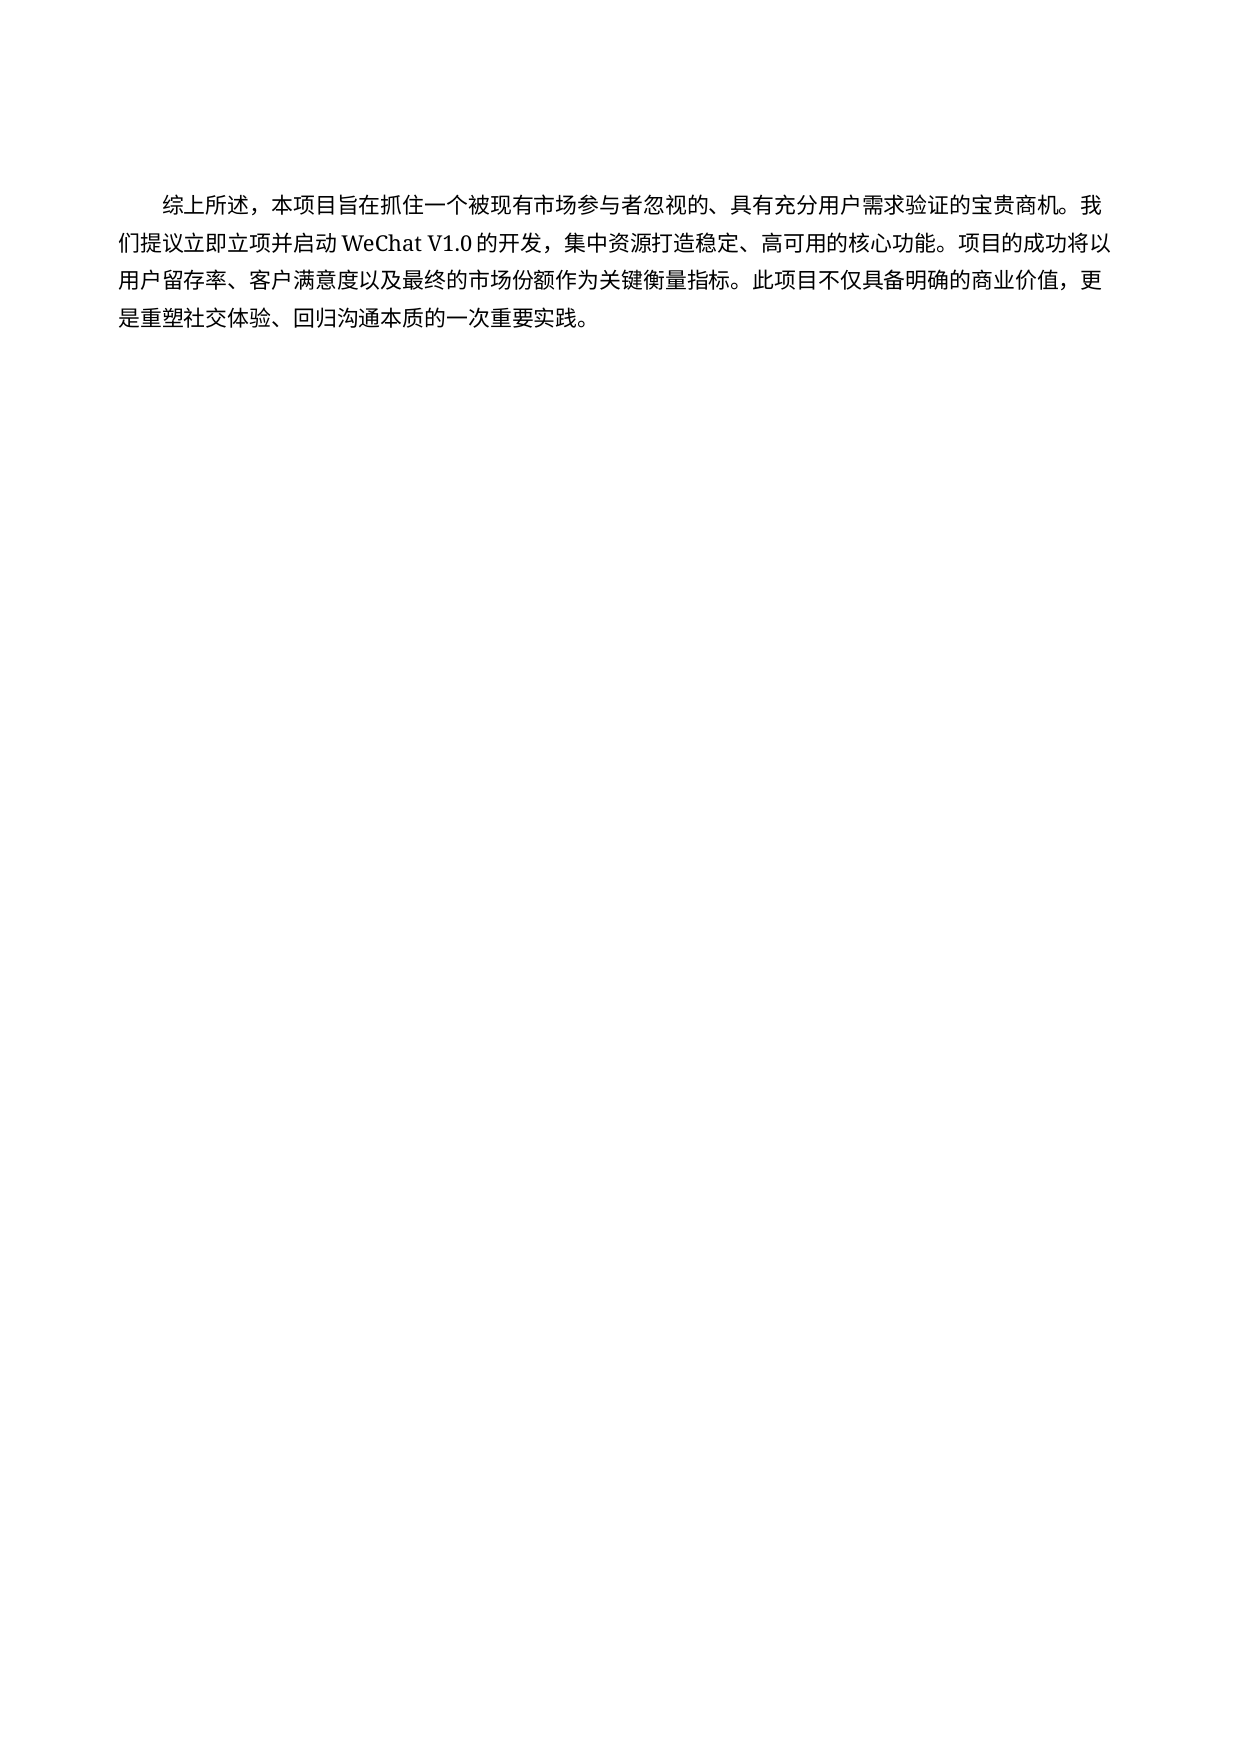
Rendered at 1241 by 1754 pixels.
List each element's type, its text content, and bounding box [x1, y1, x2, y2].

text 综上所述，本项目旨在抓住一个被现有市场参与者忽视的、具有充分用户需求验证的宝贵商机。我们提议立即立项并启动WeChat V1.0的开发，集中资源打造稳定、高可用的核心功能。项目的成功将以用户留存率、客户满意度以及最终的市场份额作为关键衡量指标。此项目不仅具备明确的商业价值，更是重塑社交体验、回归沟通本质的一次重要实践。 [118, 188, 1122, 333]
